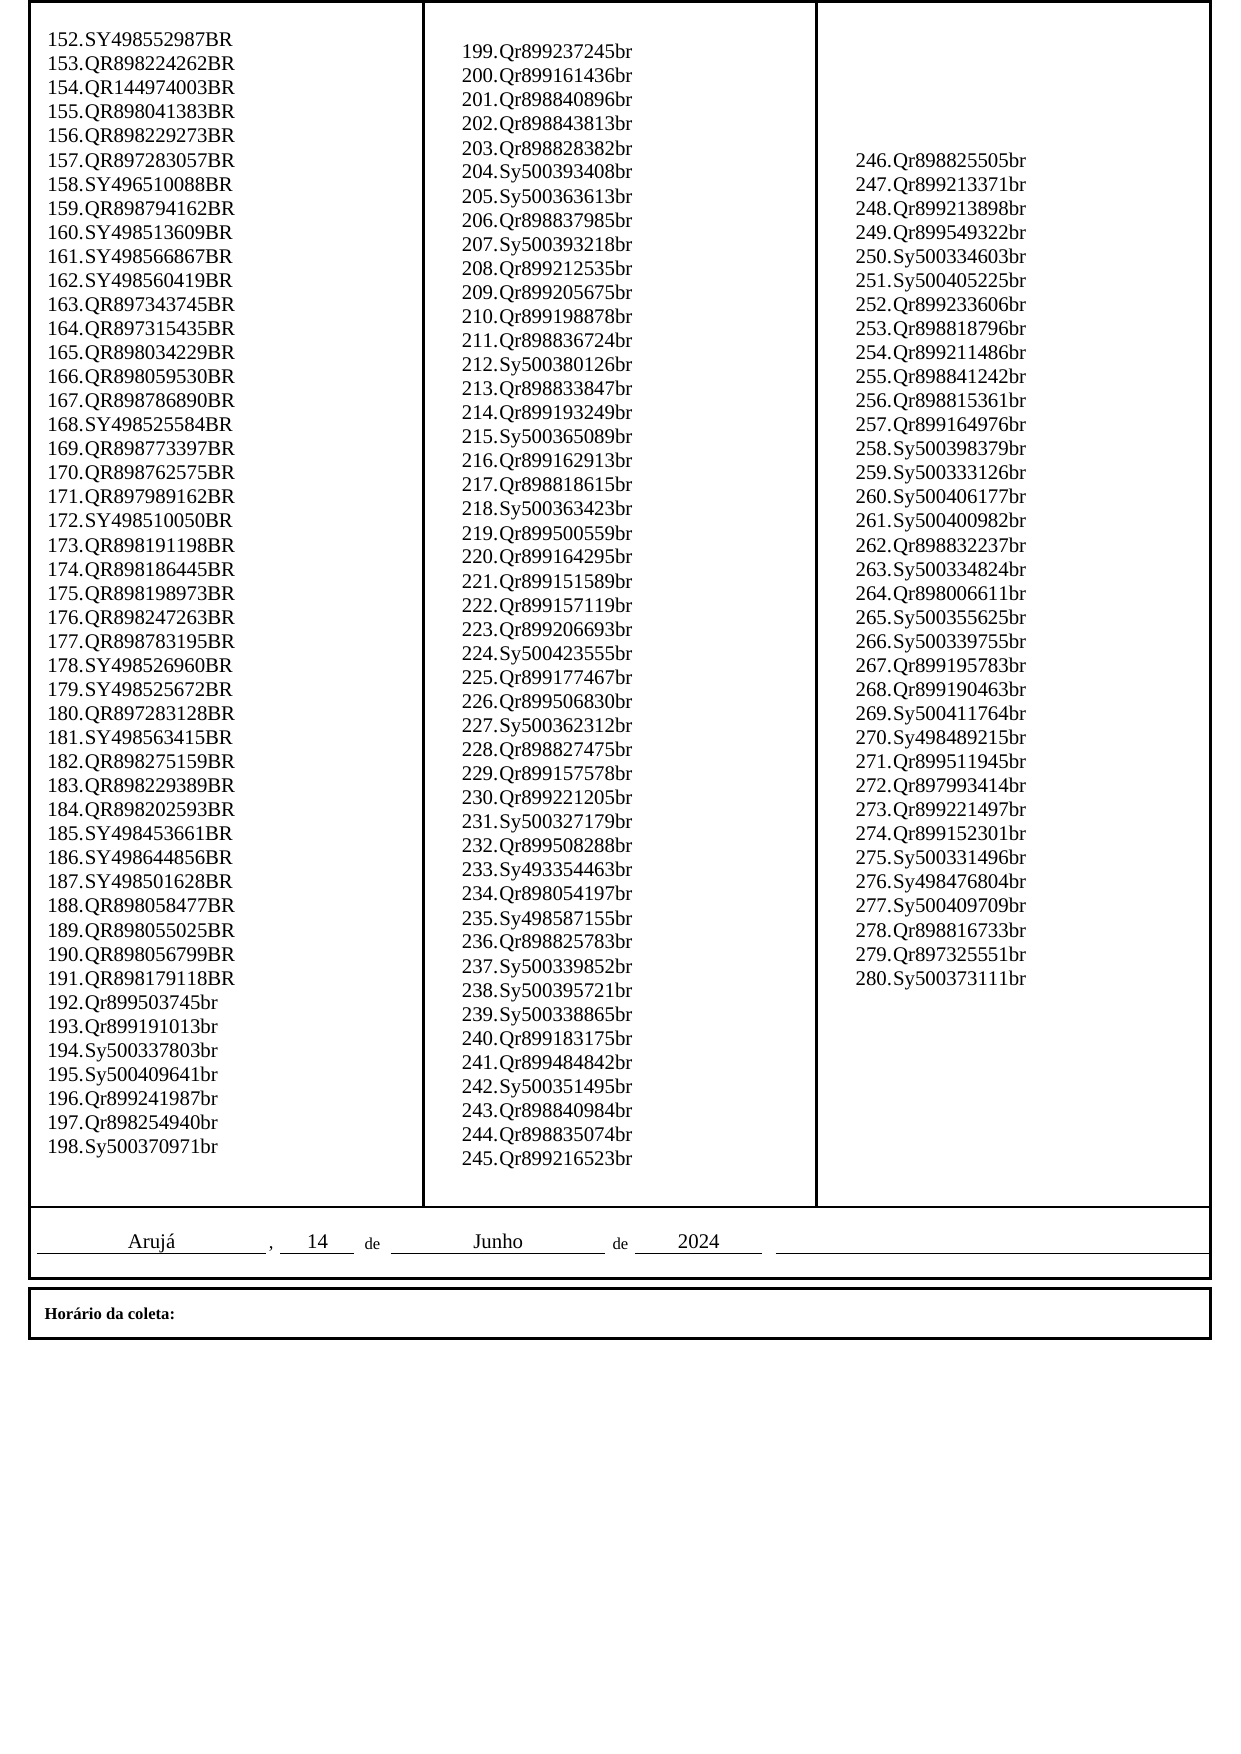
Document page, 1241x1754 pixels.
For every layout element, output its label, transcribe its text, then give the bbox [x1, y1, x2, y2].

table_cell , [266, 1208, 280, 1253]
table_cell [266, 1253, 280, 1277]
table_cell Arujá [37, 1208, 266, 1253]
table_cell SY498519986BR QR898040595BR SY498626923BR QR898231348BR QR898256398BR QR898762045BR QR898193525BR QR898263875BR QR898266165BR SY496525272BR QR898241623BR SY498452269BR SY498604928BR SY498513422BR QR898005240BR QR898795596BR SY498585755BR Y498467609BR SY496527049BR QR898758602BR SY498507339BR SY498561184BR QR897996543BR QR898746745BR QR897335770BR QR897976685BR SY498551125BR SY498636395BR SY496519609BR QR898758253BR SY498547029BR SY498543778BR QR898022910BR QR898239559BR QR896896699BR SY498512325BR QR897258914BR SY498550442BR SY498499345BR QR898010531BR SY498599012BR QR897972533BR QR897275435BR QR897256927BR QR897334828BR QR898222690BR QR898262084BR QR898185042BR QR898800234BR SY498482623BR Qr899237245br Qr899161436br Qr898840896br Qr898843813br Qr898828382br Sy500393408br Sy500363613br Qr898837985br Sy500393218br Qr899212535br Qr899205675br Qr899198878br Qr898836724br Sy500380126br Qr898833847br Qr899193249br Sy500365089br Qr899162913br Qr898818615br Sy500363423br Qr899500559br Qr899164295br Qr899151589br Qr899157119br Qr899206693br Sy500423555br Qr899177467br Qr899506830br Sy500362312br Qr898827475br Qr899157578br Qr899221205br Sy500327179br Qr899508288br Sy493354463br Qr898054197br Sy498587155br Qr898825783br Sy500339852br Sy500395721br Sy500338865br Qr899183175br Qr899484842br Sy500351495br Qr898840984br Qr898835074br Qr899216523br [425, 3, 815, 1206]
table_cell QR897330004BR QR898224191BR SY498491214BR SY498539380BR SY498475199BR SY498549515BR QR897254170BR QR898015661BR QR898186357BR QR898178041BR QR896918933BR QR898795199BR SY498551845BR DA352913219BR QR898019014BR QR896912649BR QR896912224BR SY498455441BR QR898001985BR SY496515902BR SY498493440BR QR897306654BR SY498493422BR QR897994658BR QR896935548BR QR898040153BR QR144973983BR QR898182837BR SY498563208BR SY498521145BR SY498556238BR QR897966921BR QR898004655BR SY498528838BR QR898748976BR QR898191652BR QR144973949BR SY498513745BR SY498496684BR QR897969415BR QR898277764BR QR898026426BR QR898746737BR QR898014649BR QR898188503BR QR898754662BR QR897305588BR QR897332566BR QR898037980BR QR898786617BR QR897302895BR SY498552987BR QR898224262BR QR144974003BR QR898041383BR QR898229273BR QR897283057BR SY496510088BR QR898794162BR SY498513609BR SY498566867BR SY498560419BR QR897343745BR QR897315435BR QR898034229BR QR898059530BR QR898786890BR SY498525584BR QR898773397BR QR898762575BR QR897989162BR SY498510050BR QR898191198BR QR898186445BR QR898198973BR QR898247263BR QR898783195BR SY498526960BR SY498525672BR QR897283128BR SY498563415BR QR898275159BR QR898229389BR QR898202593BR SY498453661BR SY498644856BR SY498501628BR QR898058477BR QR898055025BR QR898056799BR QR898179118BR Qr899503745br Qr899191013br Sy500337803br Sy500409641br Qr899241987br Qr898254940br Sy500370971br [31, 3, 422, 1206]
table_cell [354, 1253, 391, 1277]
table_cell [605, 1253, 635, 1277]
table_cell [31, 1208, 37, 1253]
table_cell [762, 1208, 776, 1277]
table_cell de [354, 1208, 391, 1253]
table_cell [31, 1253, 37, 1277]
table_cell [37, 1254, 266, 1277]
table_cell de [605, 1208, 635, 1253]
table_cell [30, 1280, 1058, 1287]
table_cell 14 [280, 1208, 354, 1253]
table_cell [776, 1208, 1209, 1253]
table_cell [1058, 1280, 1211, 1287]
table_cell Horário da coleta: [31, 1290, 1209, 1337]
table_cell [280, 1254, 354, 1277]
table_cell [635, 1254, 762, 1277]
table_cell Junho [391, 1208, 605, 1253]
table_cell [776, 1254, 1209, 1277]
table_cell 2024 [635, 1208, 762, 1253]
table_cell [391, 1254, 605, 1277]
table_cell QR898003805BR QR897347605BR QR897258389BR QR896911382BR SY498477787BR QR898244633BR QR898780455BR QR898249454BR SY498480494BR SY498548537BR SY498493881BR SY496520862BR SY498476225BR SY498528064BR QR898265474BR SY500327001BR SY498557825BR SY498566147BR QR898801623BR QR898193049BR QR898796795BR SY498450890BR SY498519385BR QR898210816BR SY498604429BR QR898267458BR QR898207485BR SY498631565BR QR898247643BR SY495002787BR QR898225016BR QR898274944BR SY498617921BR QR898225988BR QR898803893BR SY496529711BR SY496520187BR SY498646786BR SY498471325BR QR896922266BR QR896921115BR QR898793873BR SY498621515BR QR896938045BR QR898019368BR QR898024575BR QR897981331BR SY496529478BR SY498464718BR QR897254237BR Qr898825505br Qr899213371br Qr899213898br Qr899549322br Sy500334603br Sy500405225br Qr899233606br Qr898818796br Qr899211486br Qr898841242br Qr898815361br Qr899164976br Sy500398379br Sy500333126br Sy500406177br Sy500400982br Qr898832237br Sy500334824br Qr898006611br Sy500355625br Sy500339755br Qr899195783br Qr899190463br Sy500411764br Sy498489215br Qr899511945br Qr897993414br Qr899221497br Qr899152301br Sy500331496br Sy498476804br Sy500409709br Qr898816733br Qr897325551br Sy500373111br [818, 3, 1209, 1206]
